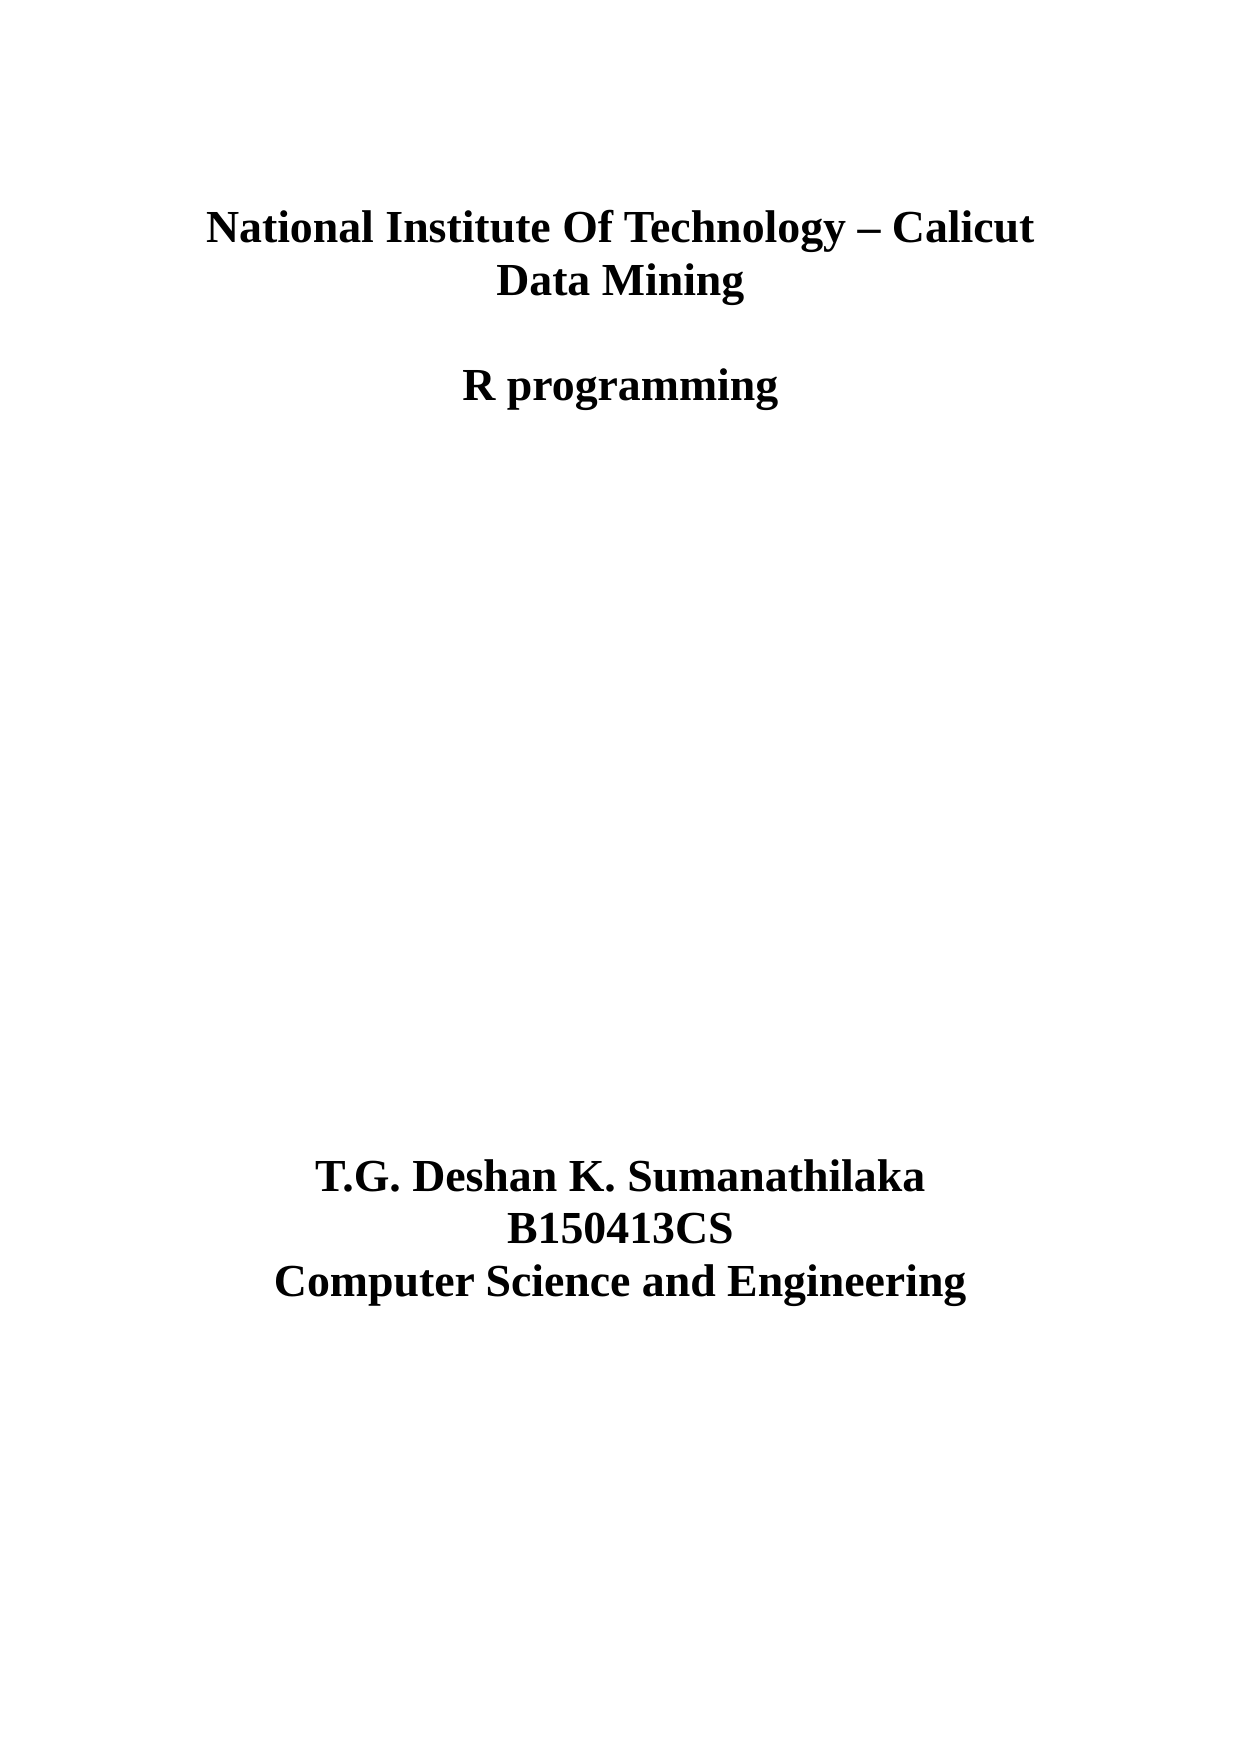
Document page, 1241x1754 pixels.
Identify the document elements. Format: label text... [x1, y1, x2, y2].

text R programming [118, 358, 1122, 410]
text National Institute Of Technology – Calicut [118, 199, 1122, 252]
text T.G. Deshan K. Sumanathilaka [118, 1148, 1122, 1201]
text Computer Science and Engineering [118, 1254, 1122, 1306]
text Data Mining [118, 252, 1122, 305]
text B150413CS [118, 1201, 1122, 1254]
